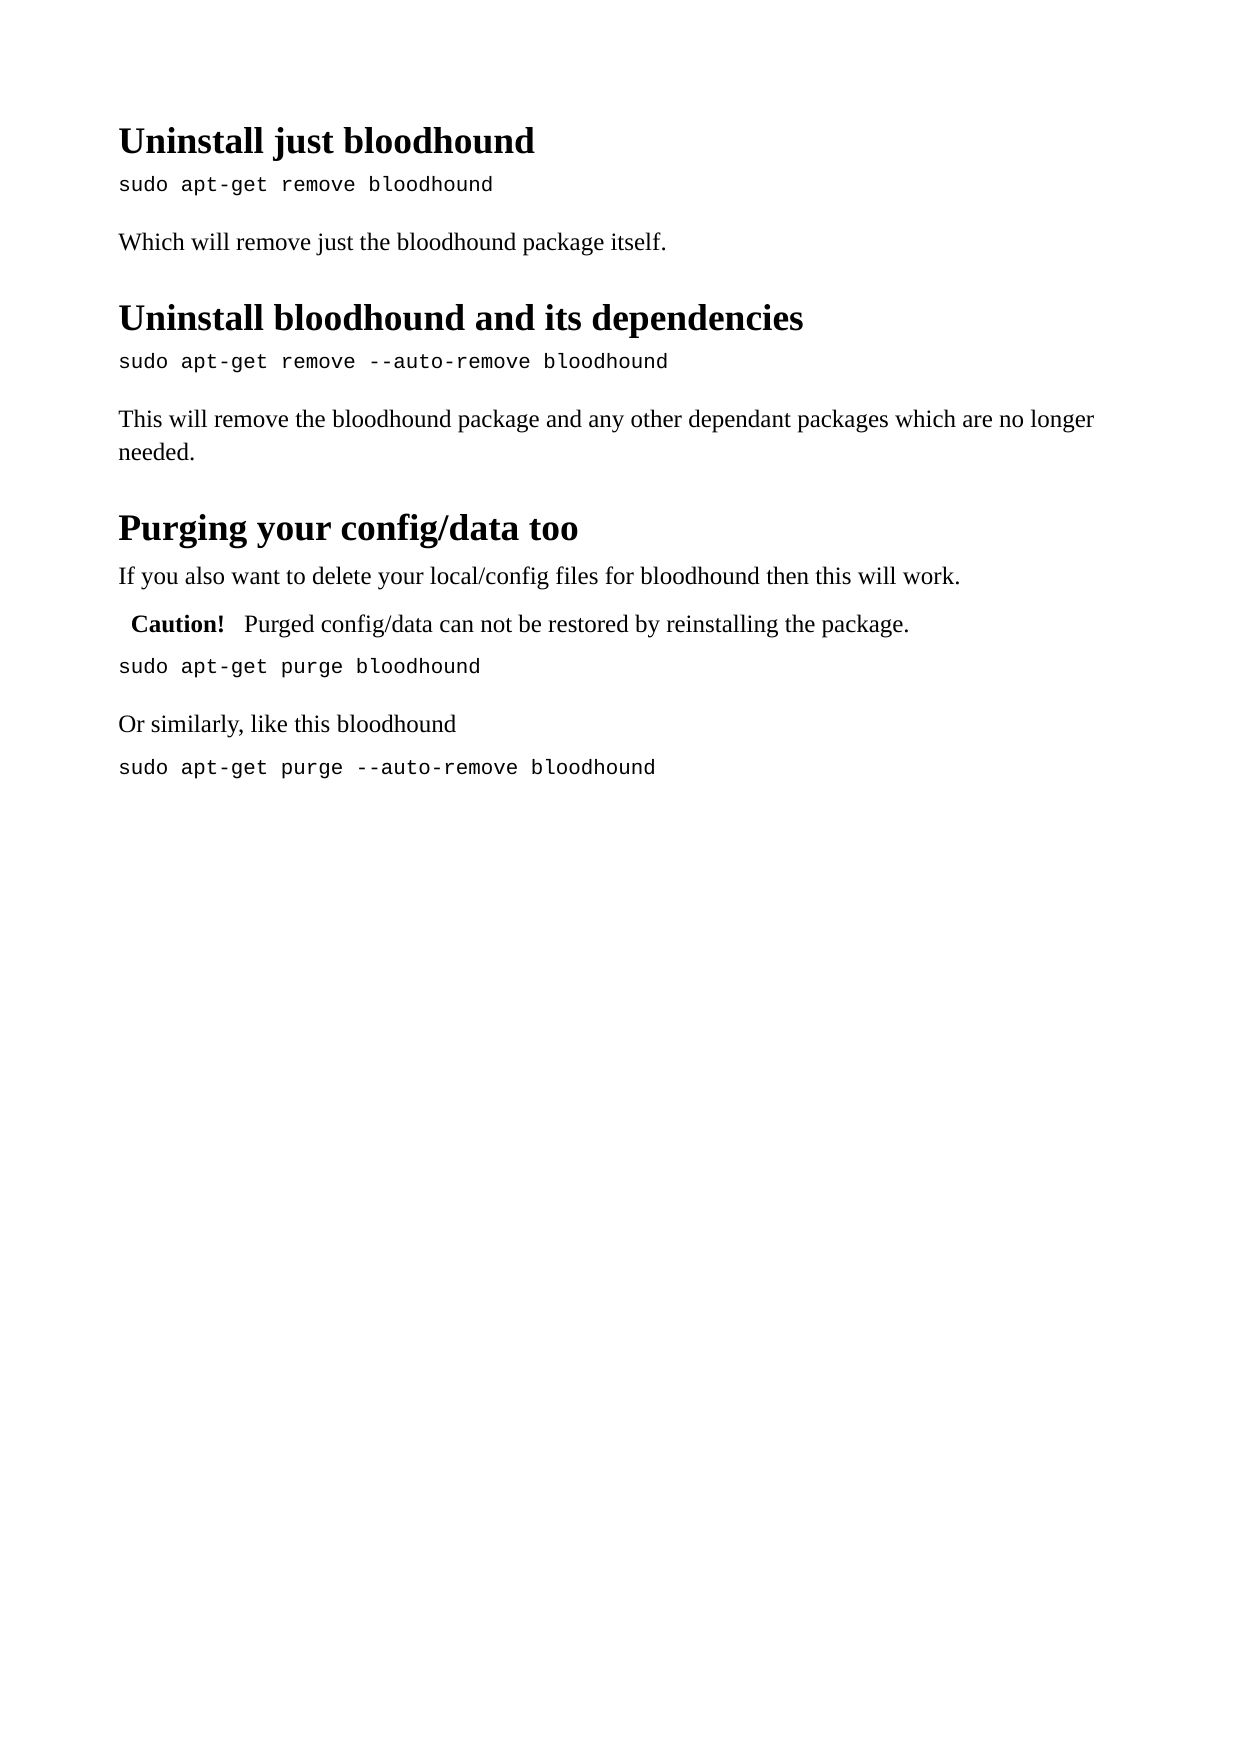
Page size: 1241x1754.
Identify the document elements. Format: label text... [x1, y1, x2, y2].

text Which will remove just the bloodhound package itself. [118, 227, 1122, 256]
subtitle Uninstall bloodhound and its dependencies [118, 295, 1122, 338]
text Or similarly, like this bloodhound [118, 709, 1122, 738]
text sudo apt-get purge bloodhound [118, 656, 1122, 680]
text sudo apt-get purge --auto-remove bloodhound [118, 757, 1122, 781]
text Caution! Purged config/data can not be restored by reinstalling the package. [118, 609, 1122, 637]
text This will remove the bloodhound package and any other dependant packages which are no longer needed. [118, 404, 1122, 466]
subtitle Purging your config/data too [118, 506, 1122, 549]
text sudo apt-get remove bloodhound [118, 174, 1122, 197]
text If you also want to delete your local/config files for bloodhound then this will work. [118, 561, 1122, 590]
subtitle Uninstall just bloodhound [118, 118, 1122, 161]
text sudo apt-get remove --auto-remove bloodhound [118, 351, 1122, 374]
